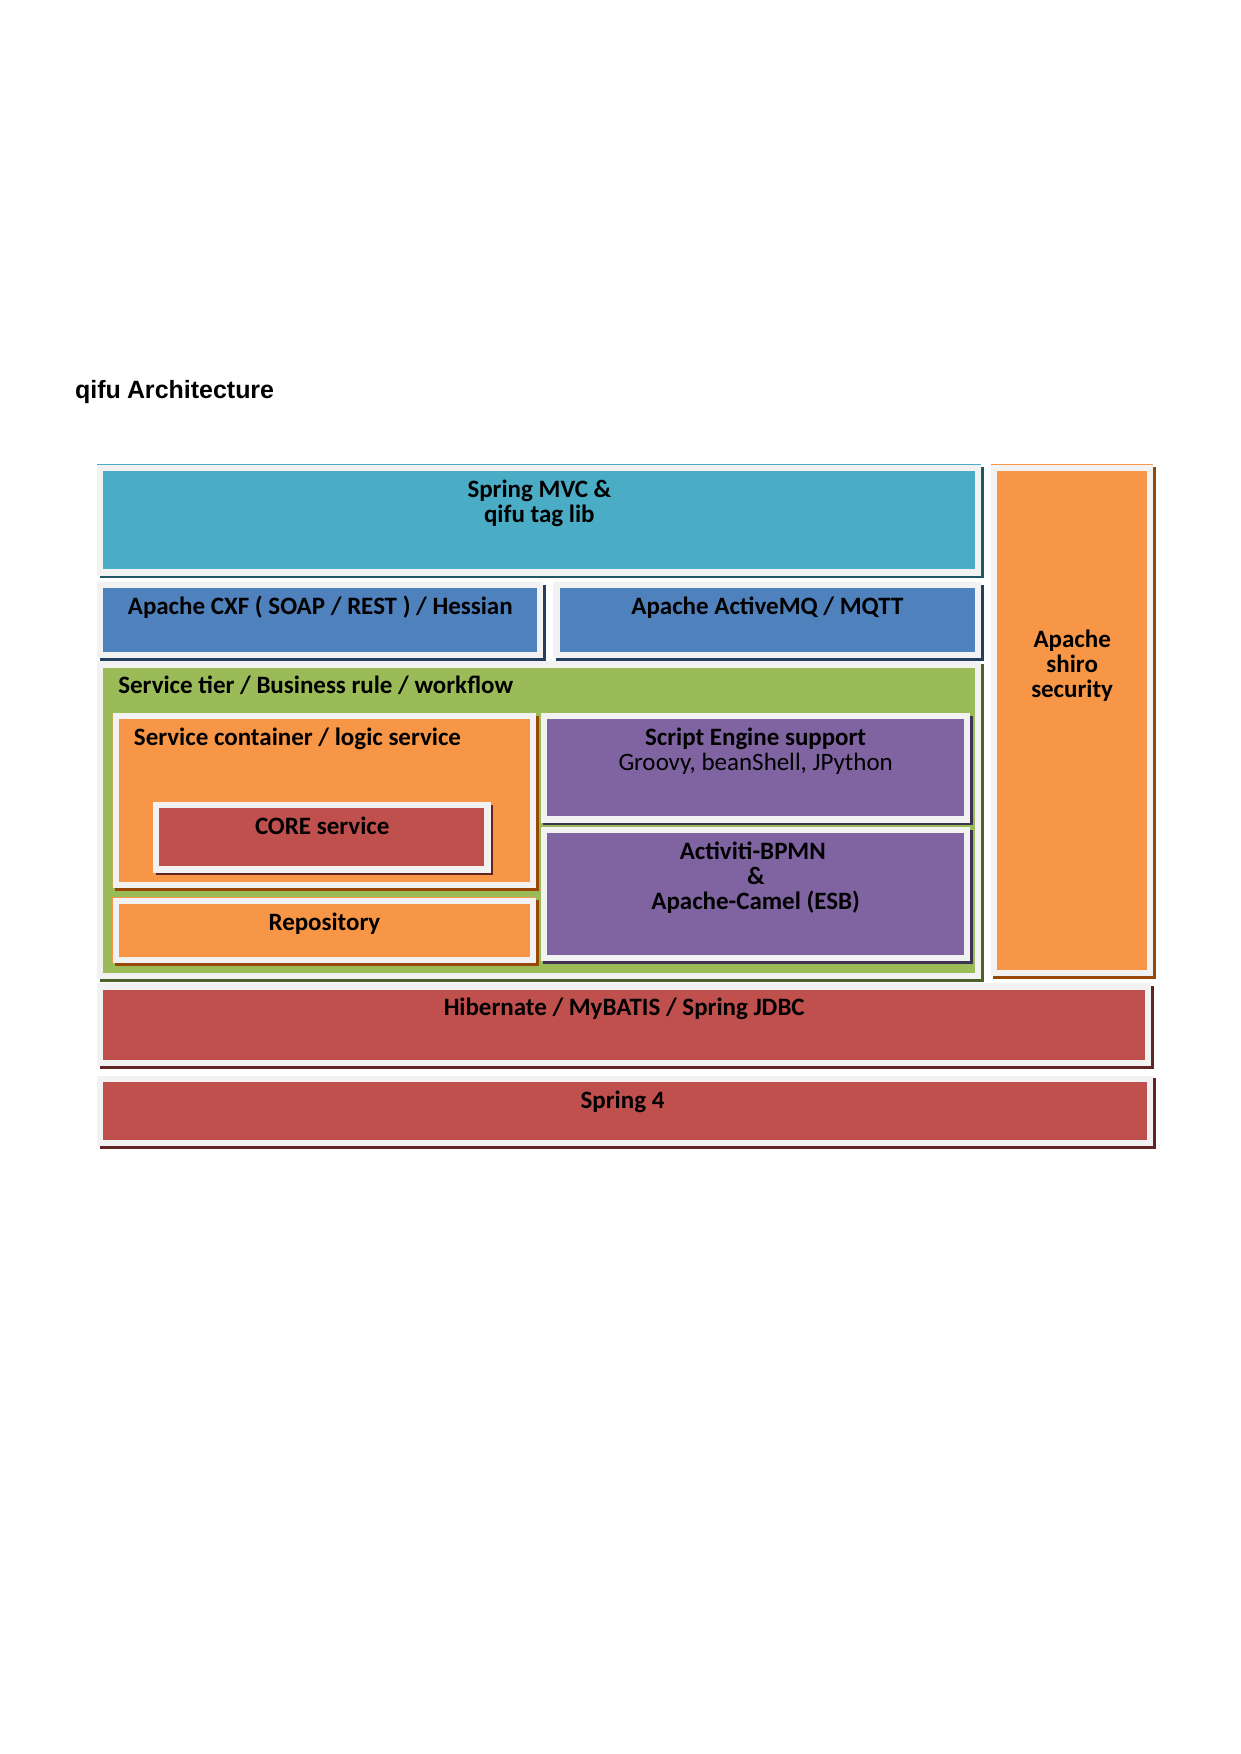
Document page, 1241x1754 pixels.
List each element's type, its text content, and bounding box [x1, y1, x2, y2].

text Groovy, beanShell, JPython [562, 752, 949, 777]
text Spring 4 [118, 1089, 1132, 1114]
text Apache-Camel (ESB) [562, 891, 949, 916]
subtitle qifu Architecture [75, 371, 1165, 408]
text Script Engine support [562, 727, 949, 752]
text Apache ActiveMQ / MQTT [574, 596, 960, 621]
text Hibernate / MyBATIS / Spring JDBC [118, 997, 1130, 1022]
text Service container / logic service [134, 727, 515, 752]
text Spring MVC & [118, 478, 960, 503]
text Apache shiro [1012, 628, 1132, 678]
text security [1012, 678, 1132, 703]
text qifu tag lib [118, 503, 960, 528]
text & [562, 866, 949, 891]
text Activiti-BPMN [562, 841, 949, 866]
text Service tier / Business rule / workflow [118, 675, 960, 700]
text Repository [134, 911, 515, 936]
text Apache CXF ( SOAP / REST ) / Hessian [118, 596, 522, 621]
text CORE service [174, 816, 469, 841]
